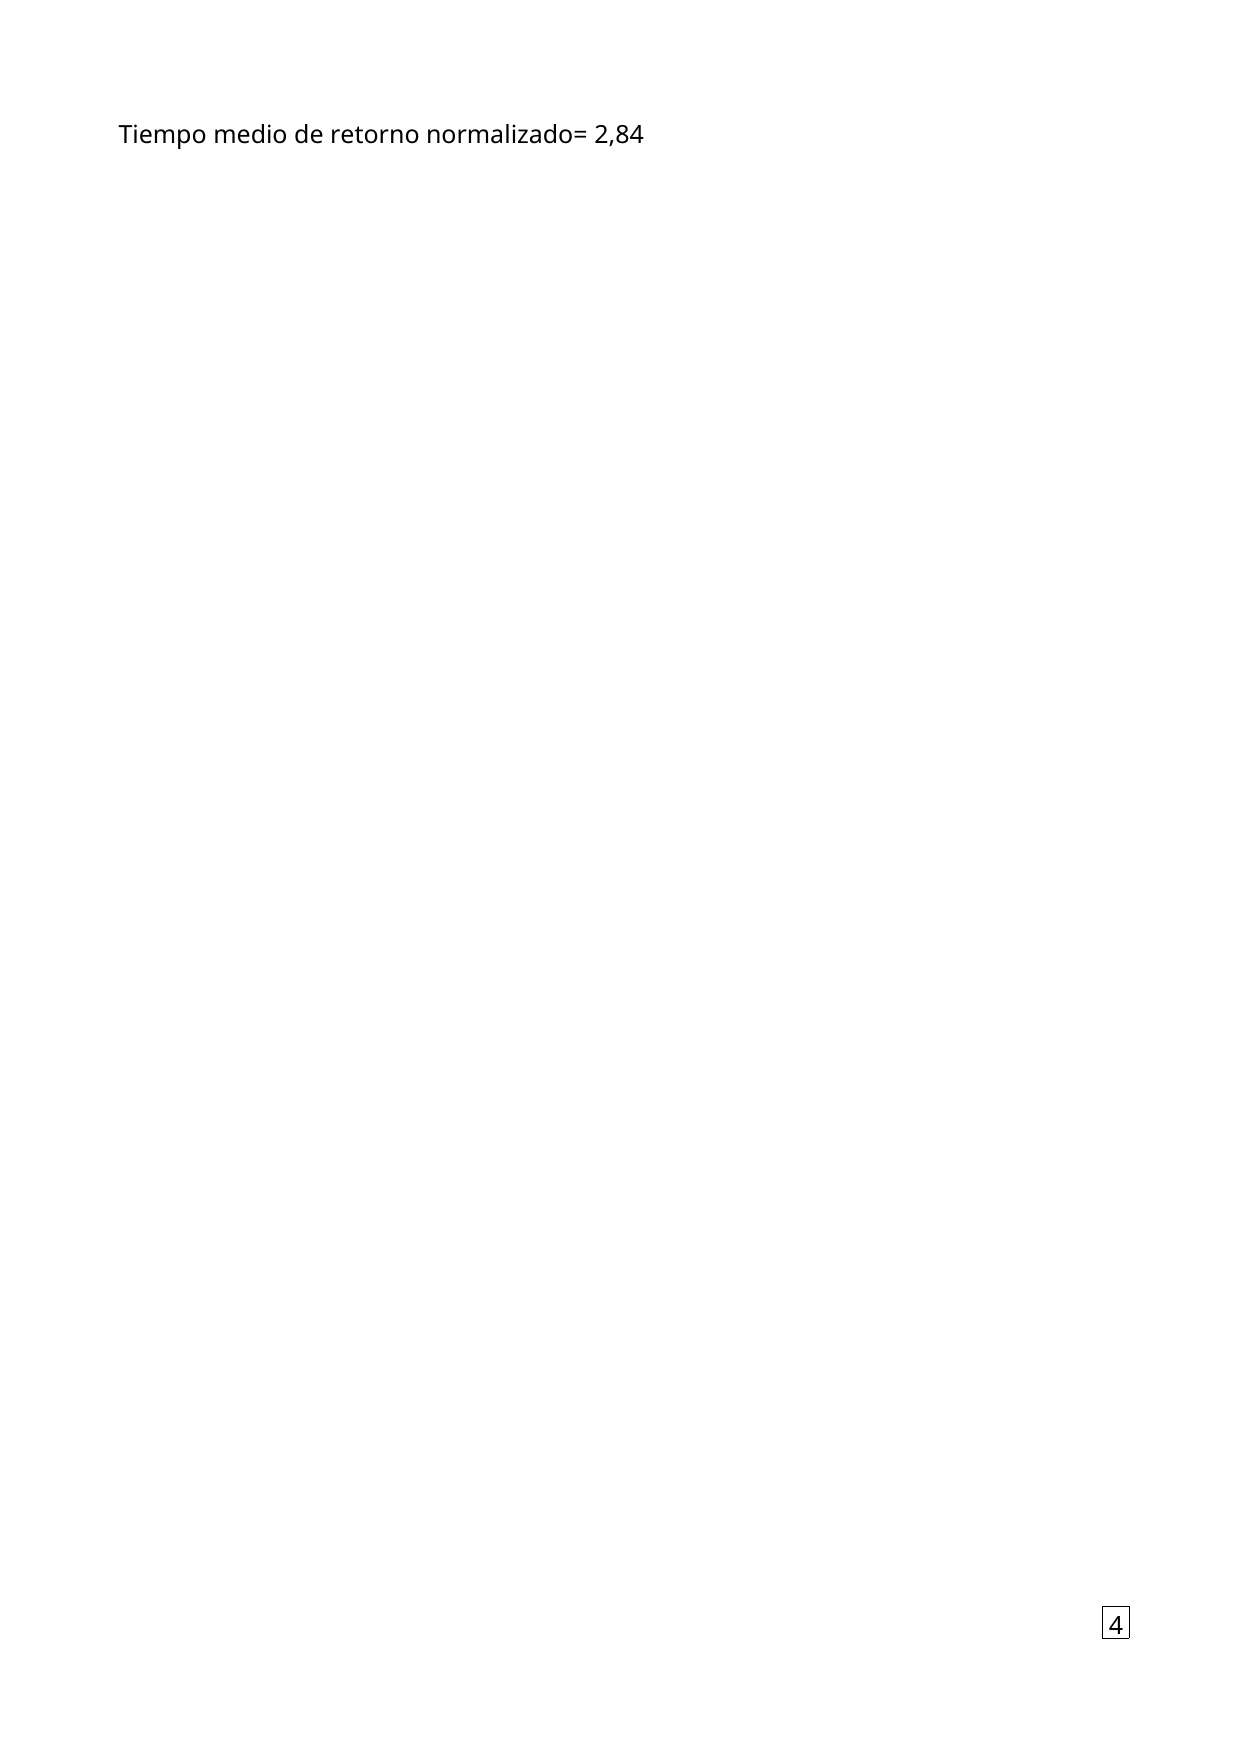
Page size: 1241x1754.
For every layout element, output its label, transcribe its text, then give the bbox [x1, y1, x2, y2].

text Tiempo medio de retorno normalizado= 2,84 [118, 117, 1134, 151]
